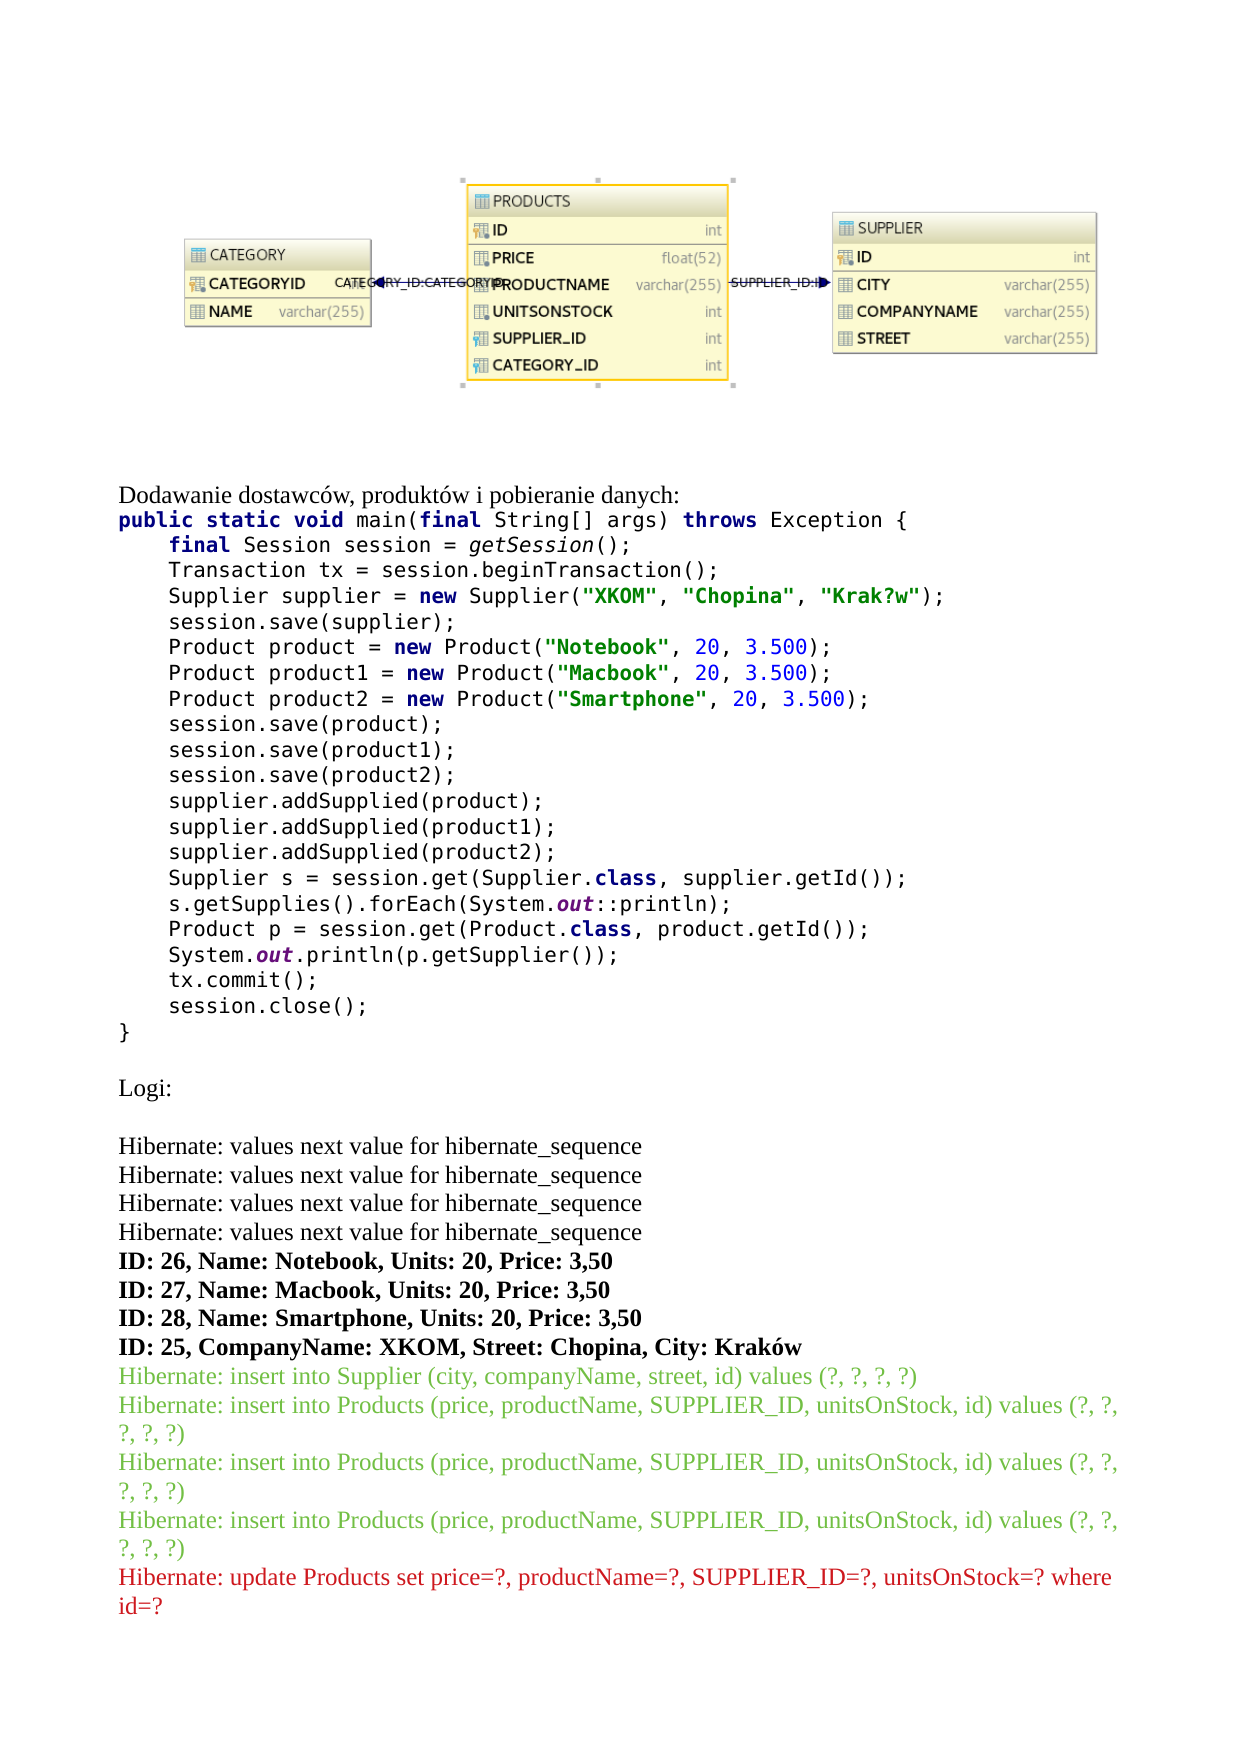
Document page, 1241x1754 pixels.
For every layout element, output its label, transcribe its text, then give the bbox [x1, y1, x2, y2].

text Hibernate: update Products set price=?, productName=?, SUPPLIER_ID=?, unitsOnStock=? where id=? [118, 1562, 1122, 1620]
text Hibernate: insert into Products (price, productName, SUPPLIER_ID, unitsOnStock, id) values (?, ?, ?, ?, ?) [118, 1390, 1122, 1447]
text Product p = session.get(Product.class, product.getId()); [118, 917, 1122, 943]
text Hibernate: values next value for hibernate_sequence [118, 1131, 1122, 1160]
text s.getSupplies().forEach(System.out::println); [118, 892, 1122, 917]
text Hibernate: values next value for hibernate_sequence [118, 1217, 1122, 1246]
text final Session session = getSession(); [118, 533, 1122, 558]
picture [118, 118, 1123, 451]
text } [118, 1020, 1122, 1044]
text supplier.addSupplied(product2); [118, 840, 1122, 866]
text session.close(); [118, 994, 1122, 1020]
text supplier.addSupplied(product1); [118, 815, 1122, 840]
text session.save(product1); [118, 738, 1122, 763]
text Product product = new Product("Notebook", 20, 3.500); [118, 635, 1122, 661]
text Transaction tx = session.beginTransaction(); [118, 558, 1122, 584]
text Supplier supplier = new Supplier("XKOM", "Chopina", "Krak?w"); [118, 584, 1122, 610]
text Product product2 = new Product("Smartphone", 20, 3.500); [118, 687, 1122, 712]
text tx.commit(); [118, 968, 1122, 994]
text System.out.println(p.getSupplier()); [118, 943, 1122, 968]
text Hibernate: values next value for hibernate_sequence [118, 1160, 1122, 1188]
text session.save(product); [118, 712, 1122, 738]
text ID: 28, Name: Smartphone, Units: 20, Price: 3,50 [118, 1303, 1122, 1332]
text public static void main(final String[] args) throws Exception { [118, 508, 1122, 533]
text Hibernate: insert into Products (price, productName, SUPPLIER_ID, unitsOnStock, id) values (?, ?, ?, ?, ?) [118, 1505, 1122, 1562]
text Product product1 = new Product("Macbook", 20, 3.500); [118, 661, 1122, 687]
text Logi: [118, 1073, 1122, 1102]
text supplier.addSupplied(product); [118, 789, 1122, 815]
text Hibernate: insert into Products (price, productName, SUPPLIER_ID, unitsOnStock, id) values (?, ?, ?, ?, ?) [118, 1447, 1122, 1505]
text ID: 25, CompanyName: XKOM, Street: Chopina, City: Kraków [118, 1332, 1122, 1361]
text ID: 27, Name: Macbook, Units: 20, Price: 3,50 [118, 1275, 1122, 1303]
text Hibernate: values next value for hibernate_sequence [118, 1188, 1122, 1217]
text session.save(product2); [118, 763, 1122, 789]
text ID: 26, Name: Notebook, Units: 20, Price: 3,50 [118, 1246, 1122, 1275]
text Supplier s = session.get(Supplier.class, supplier.getId()); [118, 866, 1122, 892]
text Hibernate: insert into Supplier (city, companyName, street, id) values (?, ?, ?, ?) [118, 1361, 1122, 1390]
text Dodawanie dostawców, produktów i pobieranie danych: [118, 480, 1122, 508]
text session.save(supplier); [118, 610, 1122, 635]
